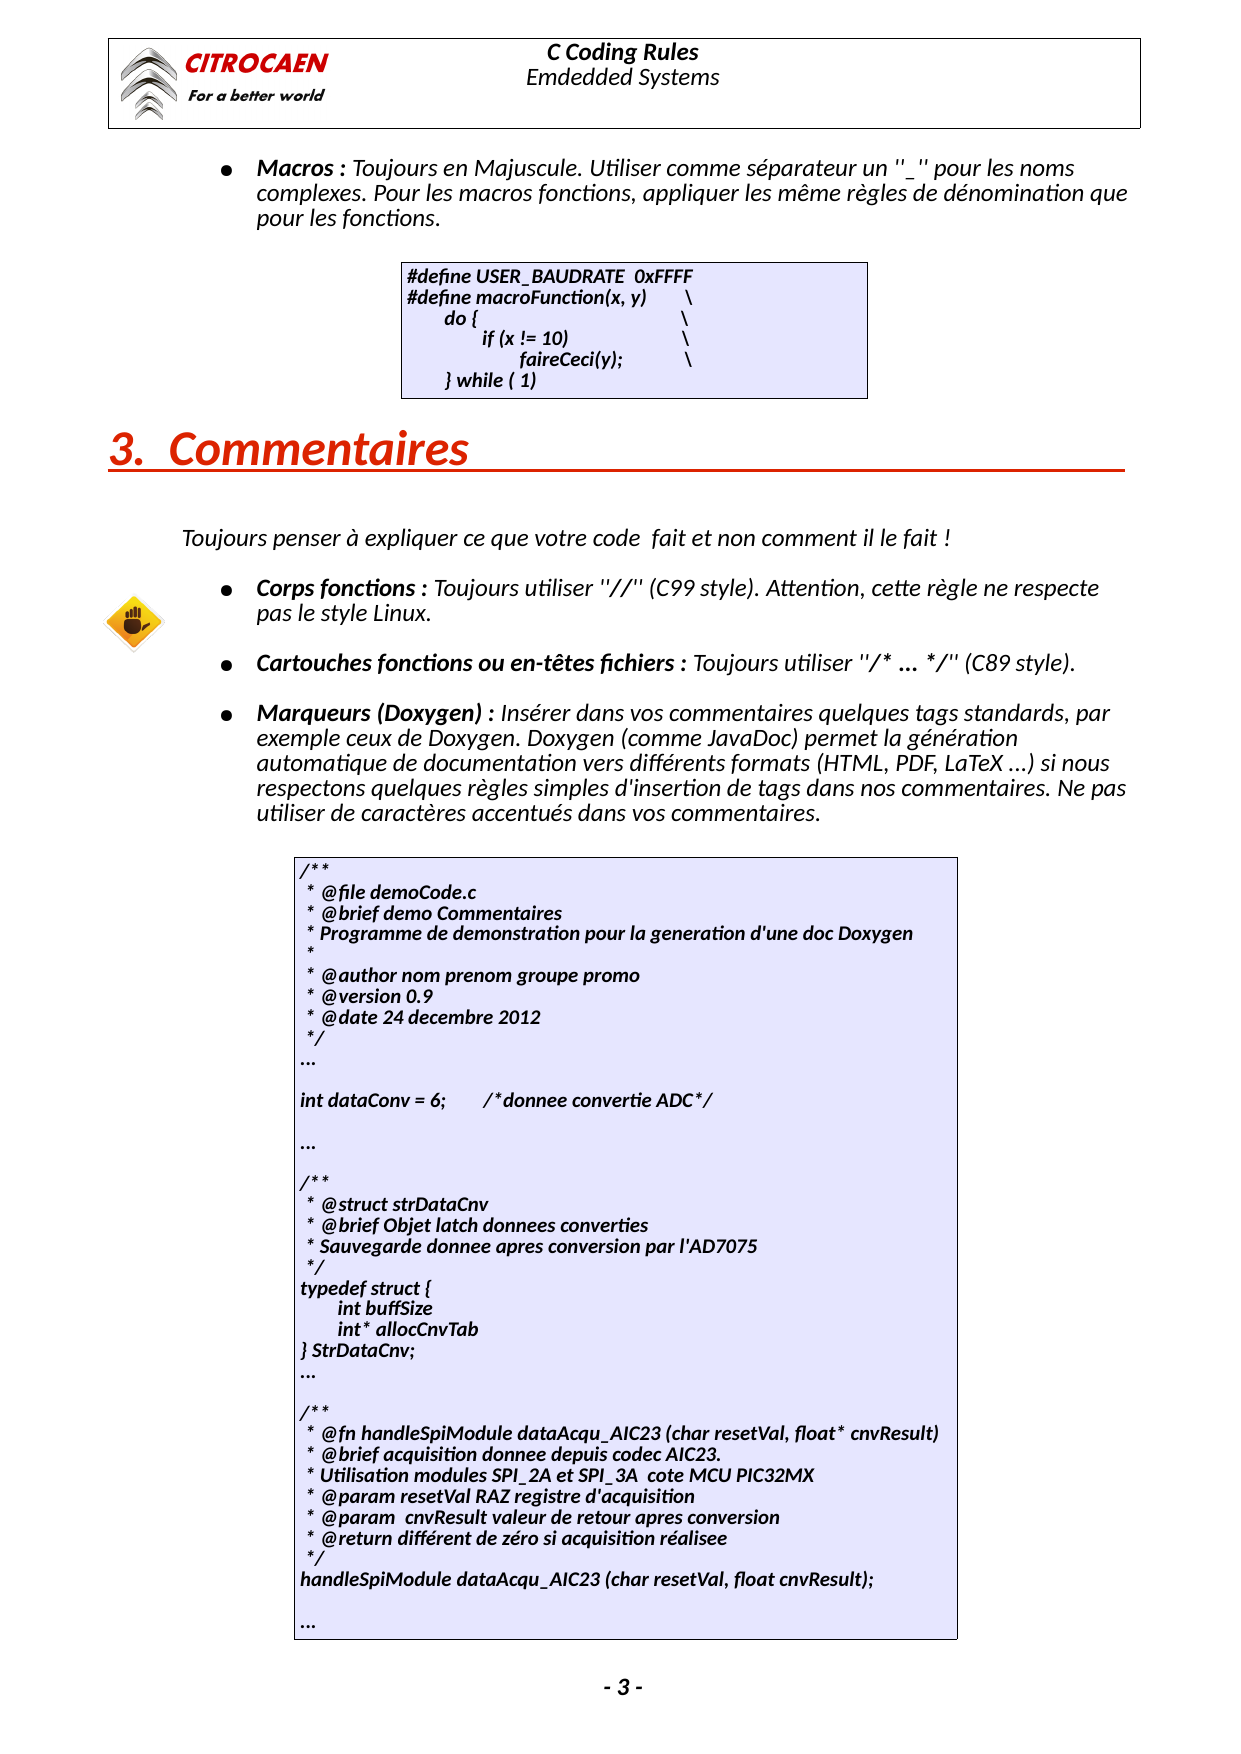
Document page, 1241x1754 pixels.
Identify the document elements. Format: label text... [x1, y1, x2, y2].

table_header /** * @file demoCode.c * @brief demo Commentaires * Programme de demonstration pour la generation d'une doc Doxygen * * @author nom prenom groupe promo * @version 0.9 * @date 24 decembre 2012 */ ... int dataConv = 6; /*donnee convertie ADC*/ ... /** * @struct strDataCnv * @brief Objet latch donnees converties * Sauvegarde donnee apres conversion par l'AD7075 */ typedef struct { int buffSize int* allocCnvTab } StrDataCnv; ... /** * @fn handleSpiModule dataAcqu_AIC23 (char resetVal, float* cnvResult) * @brief acquisition donnee depuis codec AIC23. * Utilisation modules SPI_2A et SPI_3A cote MCU PIC32MX * @param resetVal RAZ registre d'acquisition * @param cnvResult valeur de retour apres conversion * @return différent de zéro si acquisition réalisee */ handleSpiModule dataAcqu_AIC23 (char resetVal, float cnvResult); ... [295, 858, 957, 1639]
list Macros : Toujours en Majuscule. Utiliser comme séparateur un ''_'' pour les noms complexes. Pour les macros fonctions, appliquer les même règles de dénomination que pour les fonctions. [219, 158, 1140, 233]
picture [100, 590, 168, 655]
table_header #define USER_BAUDRATE 0xFFFF #define macroFunction(x, y) \ do { \ if (x != 10) \ faireCeci(y); \ } while ( 1) [402, 263, 867, 398]
picture [118, 45, 332, 122]
list Corps fonctions : Toujours utiliser ''//'' (C99 style). Attention, cette règle ne respecte pas le style Linux. [219, 578, 1140, 628]
text Toujours penser à expliquer ce que votre code fait et non comment il le fait ! [181, 528, 1140, 553]
text 3. Commentaires [107, 428, 1140, 478]
list Marqueurs (Doxygen) : Insérer dans vos commentaires quelques tags standards, par exemple ceux de Doxygen. Doxygen (comme JavaDoc) permet la génération automatique de documentation vers différents formats (HTML, PDF, LaTeX ...) si nous respectons quelques règles simples d'insertion de tags dans nos commentaires. Ne pas utiliser de caractères accentués dans vos commentaires. [219, 703, 1140, 828]
list Cartouches fonctions ou en-têtes fichiers : Toujours utiliser ''/* ... */'' (C89 style). [219, 653, 1140, 678]
